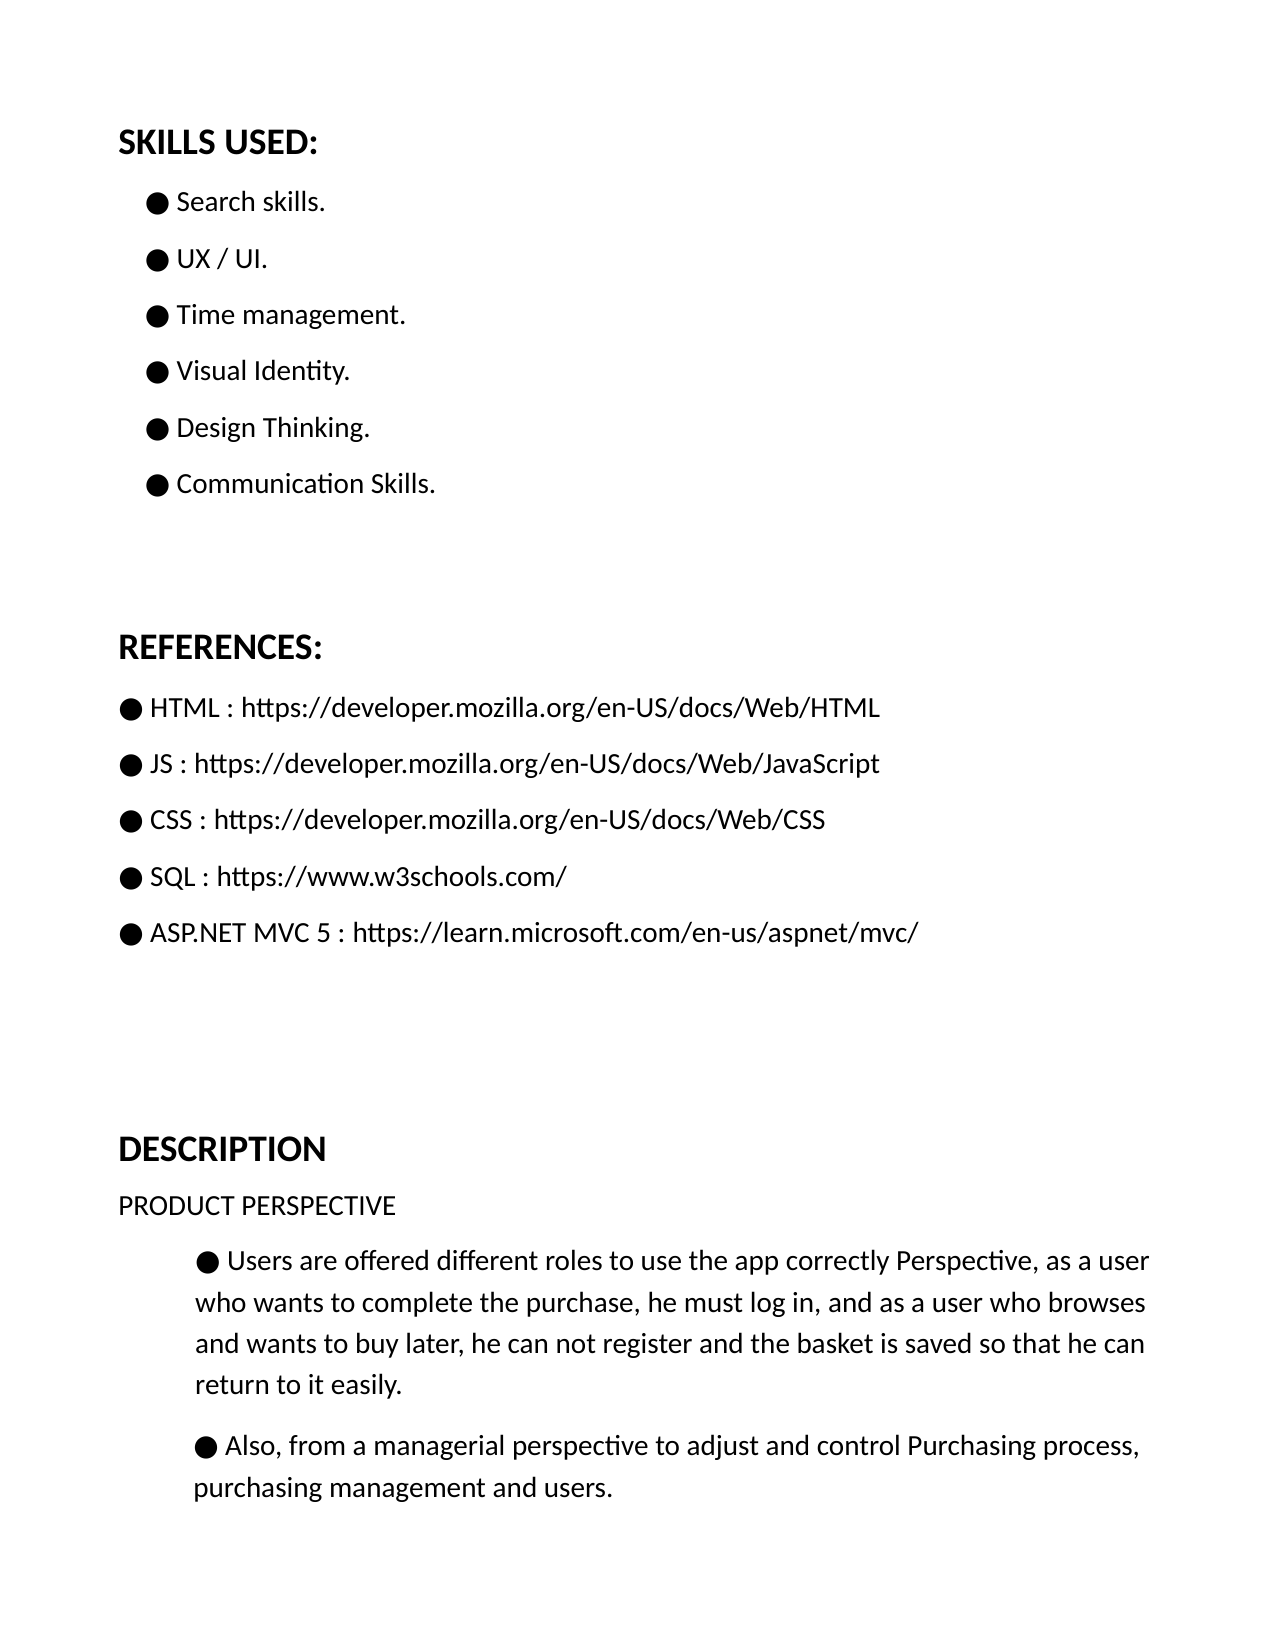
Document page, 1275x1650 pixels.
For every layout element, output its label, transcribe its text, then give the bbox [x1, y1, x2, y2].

text ● Search skills. [118, 181, 1157, 220]
text DESCRIPTION [118, 1124, 1157, 1170]
text ● JS : https://developer.mozilla.org/en-US/docs/Web/JavaScript [118, 742, 1157, 782]
text ● CSS : https://developer.mozilla.org/en-US/docs/Web/CSS [118, 798, 1157, 838]
text ● Also, from a managerial perspective to adjust and control Purchasing process, purchasing management and users. [193, 1424, 1157, 1504]
text PRODUCT PERSPECTIVE [118, 1187, 1157, 1223]
text ● ASP.NET MVC 5 : https://learn.microsoft.com/en-us/aspnet/mvc/ [118, 911, 1157, 951]
text ● Communication Skills. [118, 462, 1157, 502]
text ● Time management. [118, 293, 1157, 333]
text ● Users are offered different roles to use the app correctly Perspective, as a user who wants to complete the purchase, he must log in, and as a user who browses and wants to buy later, he can not register and the basket is saved so that he can return to it easily. [195, 1239, 1157, 1402]
text ● HTML : https://developer.mozilla.org/en-US/docs/Web/HTML [118, 686, 1157, 726]
text ● Visual Identity. [118, 350, 1157, 389]
text ● UX / UI. [118, 237, 1157, 277]
text ● SQL : https://www.w3schools.com/ [118, 855, 1157, 894]
text REFERENCES: [118, 623, 1157, 669]
text ● Design Thinking. [118, 406, 1157, 446]
text SKILLS USED: [118, 118, 1157, 164]
